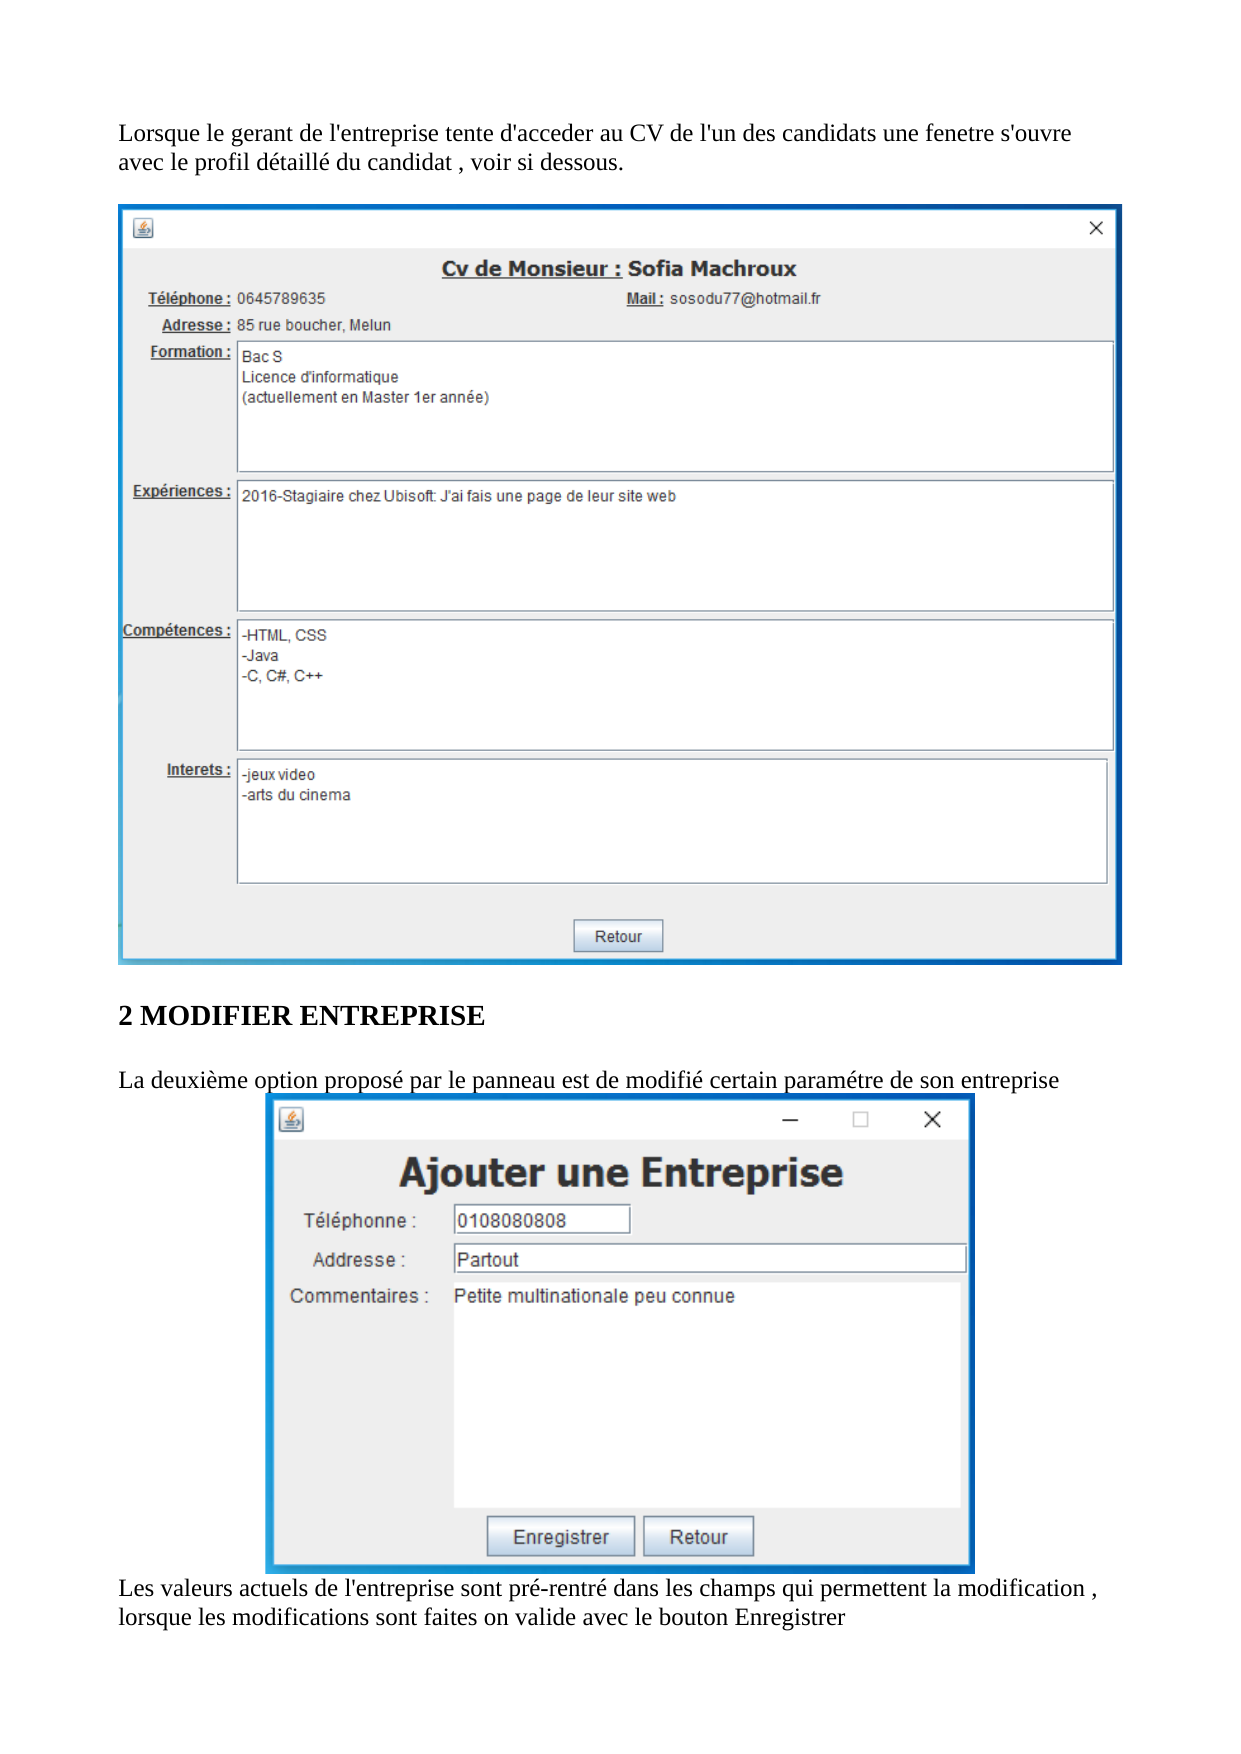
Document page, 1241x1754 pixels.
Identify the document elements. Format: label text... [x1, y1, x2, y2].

picture [118, 204, 1123, 965]
text La deuxième option proposé par le panneau est de modifié certain paramétre de son entreprise [118, 1065, 1122, 1094]
text 2 MODIFIER ENTREPRISE [118, 998, 1122, 1031]
text Lorsque le gerant de l'entreprise tente d'acceder au CV de l'un des candidats une fenetre s'ouvre avec le profil détaillé du candidat , voir si dessous. [118, 118, 1122, 176]
picture [265, 1093, 975, 1574]
text Les valeurs actuels de l'entreprise sont pré-rentré dans les champs qui permettent la modification , lorsque les modifications sont faites on valide avec le bouton Enregistrer [118, 1094, 1122, 1631]
